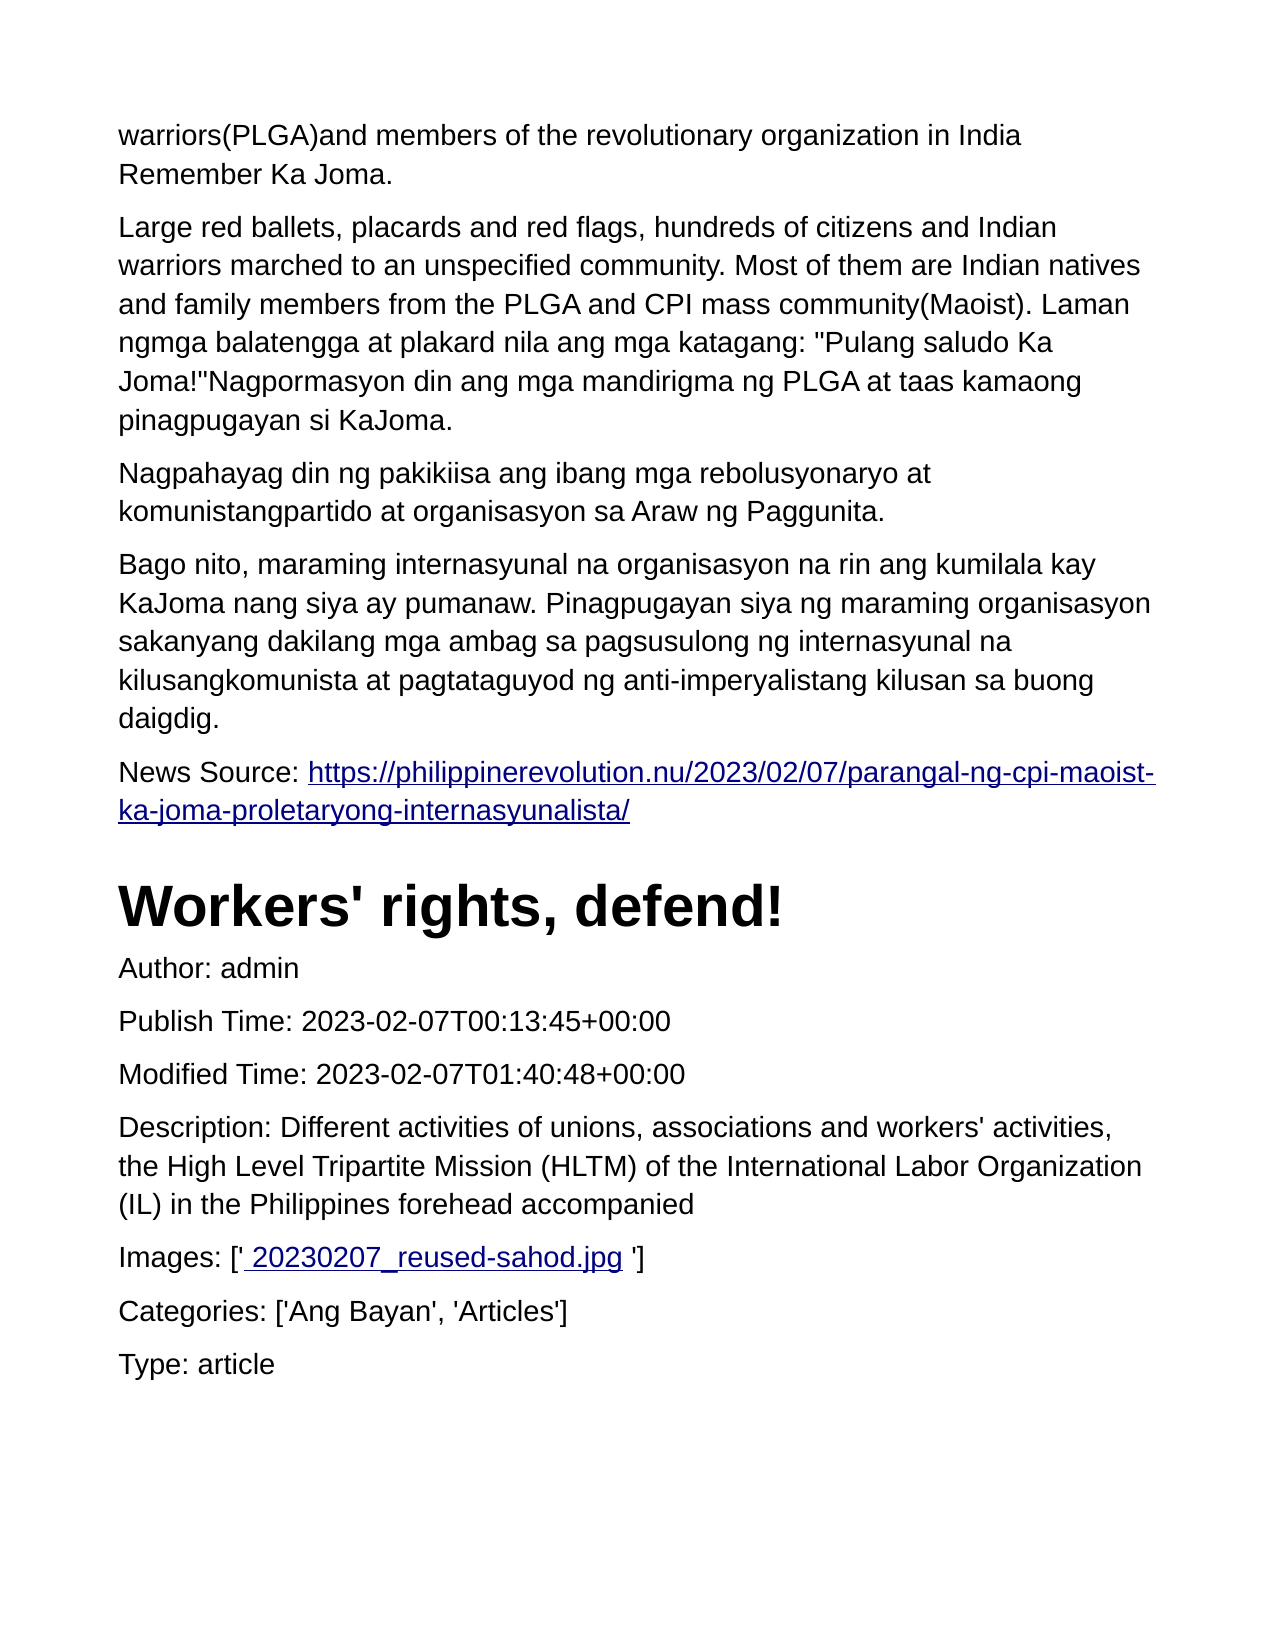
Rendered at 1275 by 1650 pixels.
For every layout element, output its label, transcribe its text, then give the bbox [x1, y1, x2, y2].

text News Source: https://philippinerevolution.nu/2023/02/07/parangal-ng-cpi-maoist-ka-joma-proletaryong-internasyunalista/ [118, 754, 1157, 827]
text warriors(PLGA)and members of the revolutionary organization in India Remember Ka Joma. [118, 118, 1157, 190]
text Type: article [118, 1347, 1157, 1380]
subtitle Workers' rights, defend! [118, 871, 1157, 938]
text Publish Time: 2023-02-07T00:13:45+00:00 [118, 1004, 1157, 1037]
text Images: [' 20230207_reused-sahod.jpg '] [118, 1240, 1157, 1274]
text Bago nito, maraming internasyunal na organisasyon na rin ang kumilala kay KaJoma nang siya ay pumanaw. Pinagpugayan siya ng maraming organisasyon sakanyang dakilang mga ambag sa pagsusulong ng internasyunal na kilusangkomunista at pagtataguyod ng anti-imperyalistang kilusan sa buong daigdig. [118, 547, 1157, 735]
text Categories: ['Ang Bayan', 'Articles'] [118, 1293, 1157, 1327]
text Nagpahayag din ng pakikiisa ang ibang mga rebolusyonaryo at komunistangpartido at organisasyon sa Araw ng Paggunita. [118, 456, 1157, 528]
text Author: admin [118, 951, 1157, 984]
text Modified Time: 2023-02-07T01:40:48+00:00 [118, 1057, 1157, 1091]
text Large red ballets, placards and red flags, hundreds of citizens and Indian warriors marched to an unspecified community. Most of them are Indian natives and family members from the PLGA and CPI mass community(Maoist). Laman ngmga balatengga at plakard nila ang mga katagang: "Pulang saludo Ka Joma!"Nagpormasyon din ang mga mandirigma ng PLGA at taas kamaong pinagpugayan si KaJoma. [118, 210, 1157, 436]
text Description: Different activities of unions, associations and workers' activities, the High Level Tripartite Mission (HLTM) of the International Labor Organization (IL) in the Philippines forehead accompanied [118, 1110, 1157, 1221]
